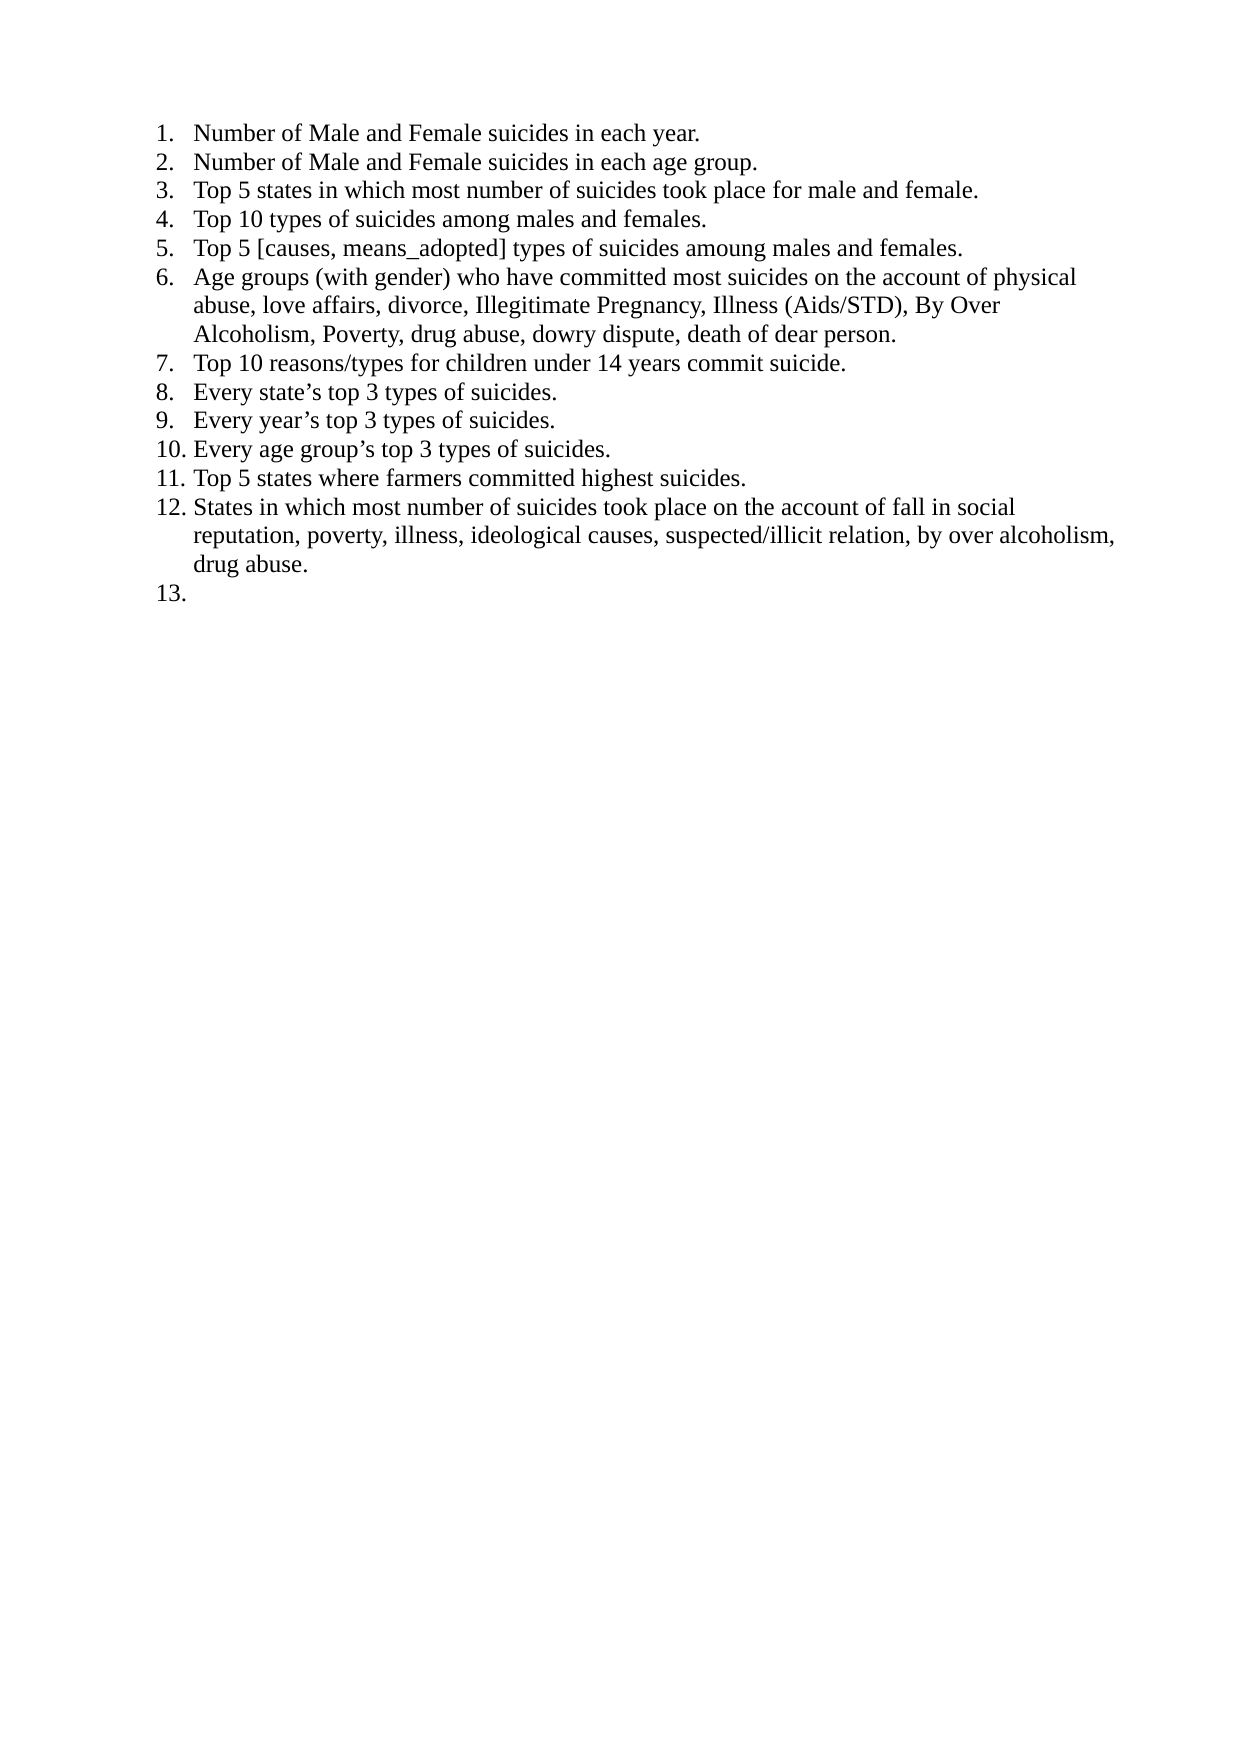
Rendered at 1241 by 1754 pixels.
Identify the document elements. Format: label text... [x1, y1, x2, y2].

list Top 10 reasons/types for children under 14 years commit suicide. [156, 348, 1122, 377]
list Every state’s top 3 types of suicides. [156, 377, 1122, 406]
list Top 5 states where farmers committed highest suicides. [156, 463, 1122, 492]
list Top 10 types of suicides among males and females. [156, 204, 1122, 233]
list Age groups (with gender) who have committed most suicides on the account of physical abuse, love affairs, divorce, Illegitimate Pregnancy, Illness (Aids/STD), By Over Alcoholism, Poverty, drug abuse, dowry dispute, death of dear person. [156, 262, 1122, 348]
list Top 5 [causes, means_adopted] types of suicides amoung males and females. [156, 233, 1122, 262]
list States in which most number of suicides took place on the account of fall in social reputation, poverty, illness, ideological causes, suspected/illicit relation, by over alcoholism, drug abuse. [156, 492, 1122, 578]
list Number of Male and Female suicides in each age group. [156, 147, 1122, 176]
list Every age group’s top 3 types of suicides. [156, 434, 1122, 463]
list Top 5 states in which most number of suicides took place for male and female. [156, 176, 1122, 204]
list Every year’s top 3 types of suicides. [156, 406, 1122, 434]
list Number of Male and Female suicides in each year. [156, 118, 1122, 147]
